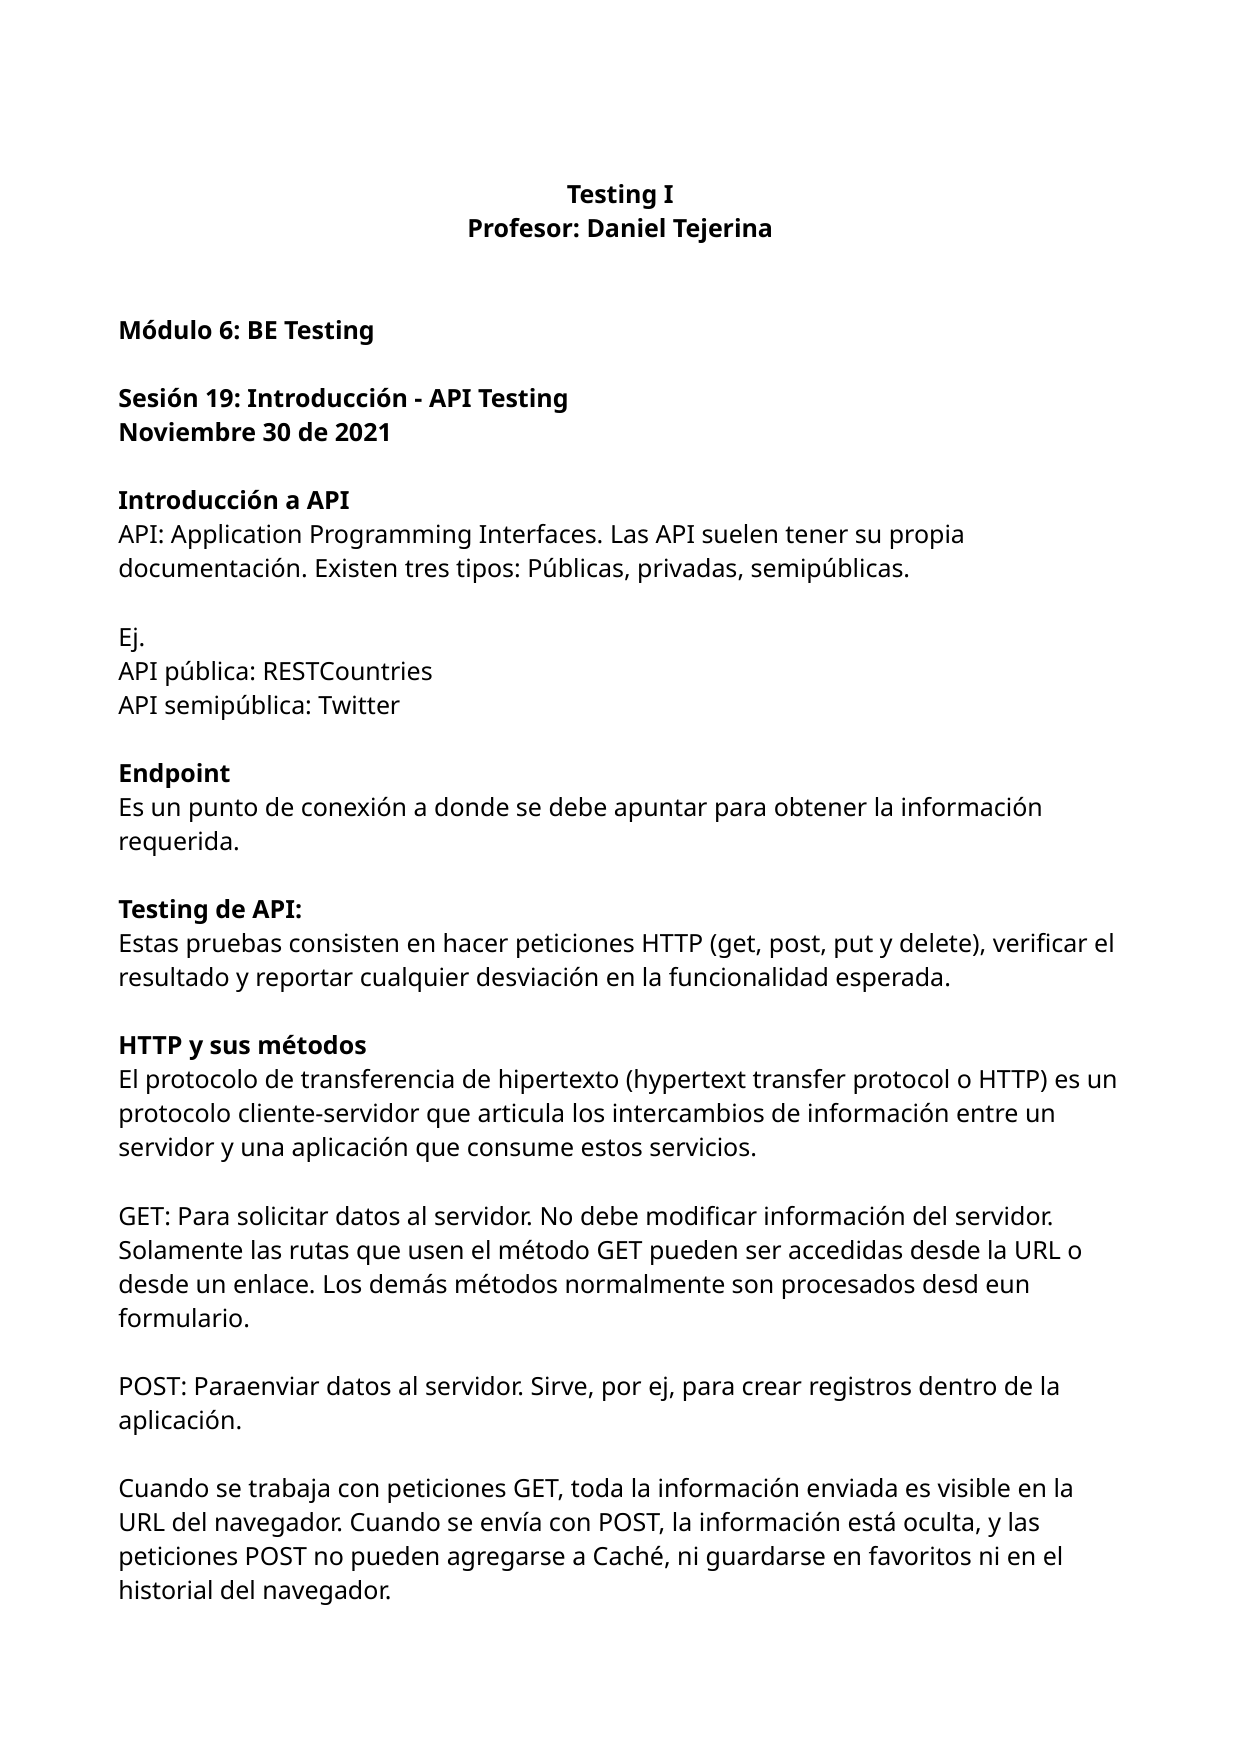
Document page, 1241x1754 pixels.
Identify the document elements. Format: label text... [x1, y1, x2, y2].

text API: Application Programming Interfaces. Las API suelen tener su propia documentación. Existen tres tipos: Públicas, privadas, semipúblicas. [118, 517, 1122, 585]
text HTTP y sus métodos [118, 1028, 1122, 1062]
text Módulo 6: BE Testing [118, 313, 1122, 347]
text POST: Paraenviar datos al servidor. Sirve, por ej, para crear registros dentro de la aplicación. [118, 1368, 1122, 1437]
text Cuando se trabaja con peticiones GET, toda la información enviada es visible en la URL del navegador. Cuando se envía con POST, la información está oculta, y las peticiones POST no pueden agregarse a Caché, ni guardarse en favoritos ni en el historial del navegador. [118, 1471, 1122, 1607]
text Testing de API: [118, 892, 1122, 926]
text Ej. [118, 619, 1122, 653]
text GET: Para solicitar datos al servidor. No debe modificar información del servidor. Solamente las rutas que usen el método GET pueden ser accedidas desde la URL o desde un enlace. Los demás métodos normalmente son procesados desd eun formulario. [118, 1198, 1122, 1334]
text Introducción a API [118, 483, 1122, 517]
text Sesión 19: Introducción - API Testing [118, 381, 1122, 415]
text API semipública: Twitter [118, 687, 1122, 721]
text Estas pruebas consisten en hacer peticiones HTTP (get, post, put y delete), verificar el resultado y reportar cualquier desviación en la funcionalidad esperada. [118, 926, 1122, 994]
text Testing I [118, 176, 1122, 210]
text Noviembre 30 de 2021 [118, 415, 1122, 449]
text El protocolo de transferencia de hipertexto (hypertext transfer protocol o HTTP) es un protocolo cliente-servidor que articula los intercambios de información entre un servidor y una aplicación que consume estos servicios. [118, 1062, 1122, 1164]
text Endpoint [118, 755, 1122, 789]
text API pública: RESTCountries [118, 653, 1122, 687]
text Profesor: Daniel Tejerina [118, 210, 1122, 244]
text Es un punto de conexión a donde se debe apuntar para obtener la información requerida. [118, 789, 1122, 858]
